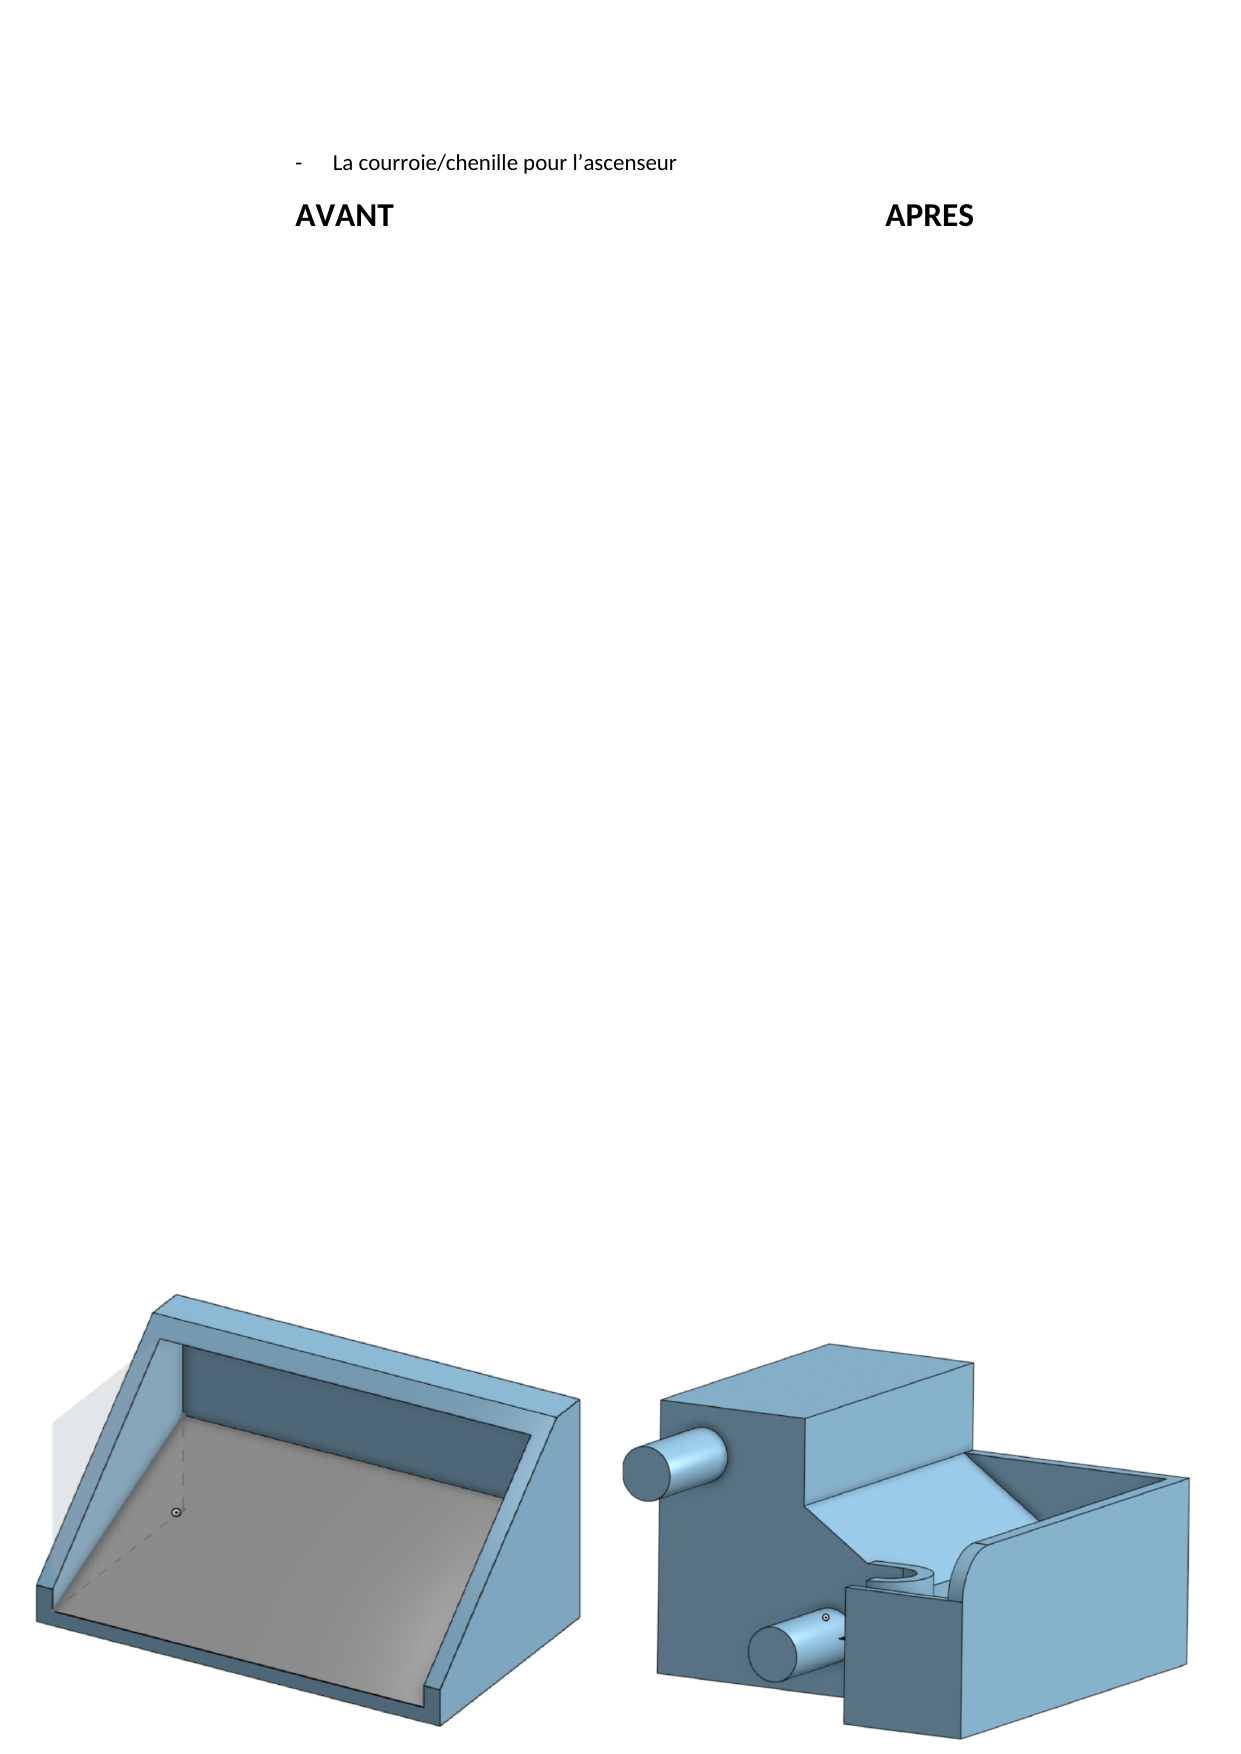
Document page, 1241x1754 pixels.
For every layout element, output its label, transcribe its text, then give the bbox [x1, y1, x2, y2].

text AVANT APRES [221, 194, 1093, 235]
list La courroie/chenille pour l’ascenseur [295, 148, 1093, 176]
